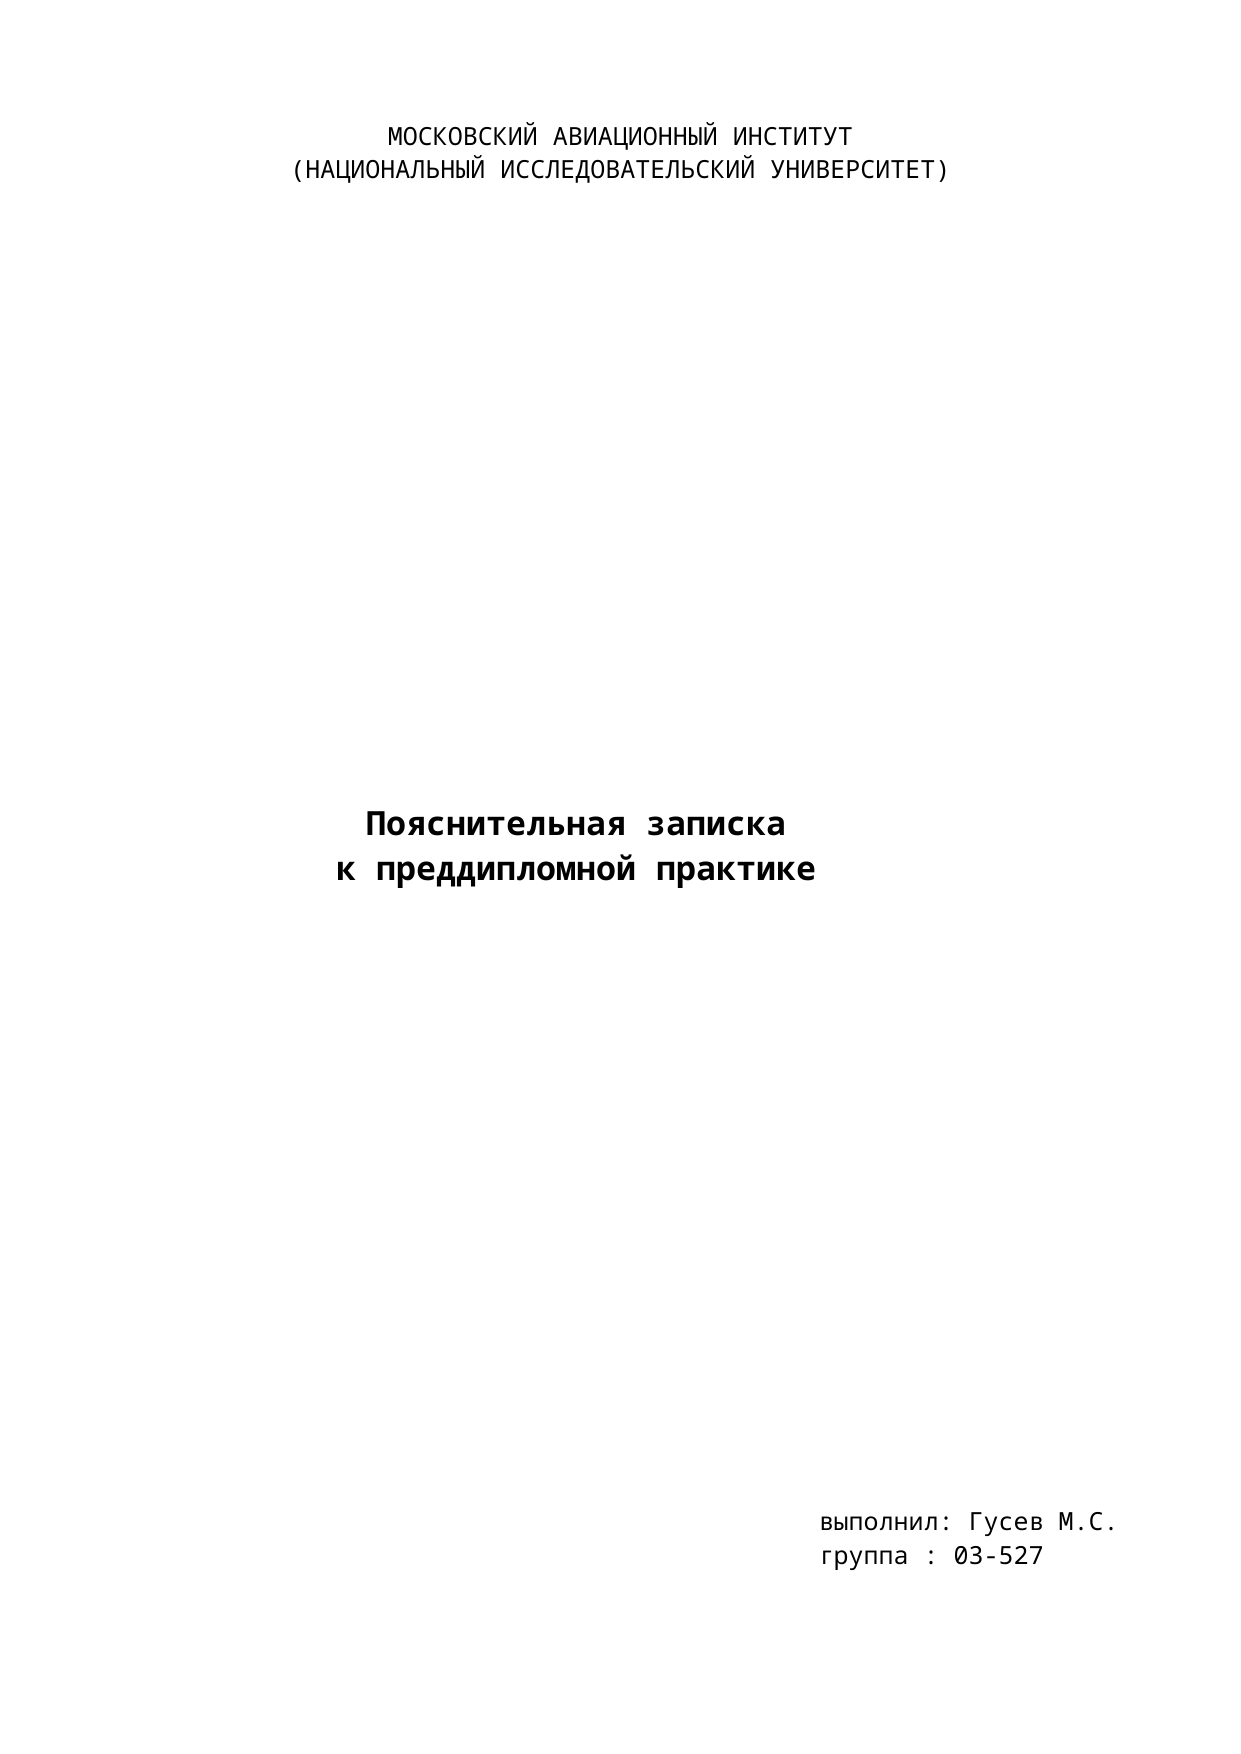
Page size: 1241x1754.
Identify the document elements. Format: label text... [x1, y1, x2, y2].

text МОСКОВСКИЙ АВИАЦИОННЫЙ ИНСТИТУТ [118, 118, 1122, 152]
text Пояснительная записка [29, 799, 1122, 845]
table_header выполнил: Гусев М.С. группа : 03-527 [818, 1503, 1122, 1606]
text к преддипломной практике [29, 845, 1122, 890]
text (НАЦИОНАЛЬНЫЙ ИССЛЕДОВАТЕЛЬСКИЙ УНИВЕРСИТЕТ) [118, 152, 1122, 186]
